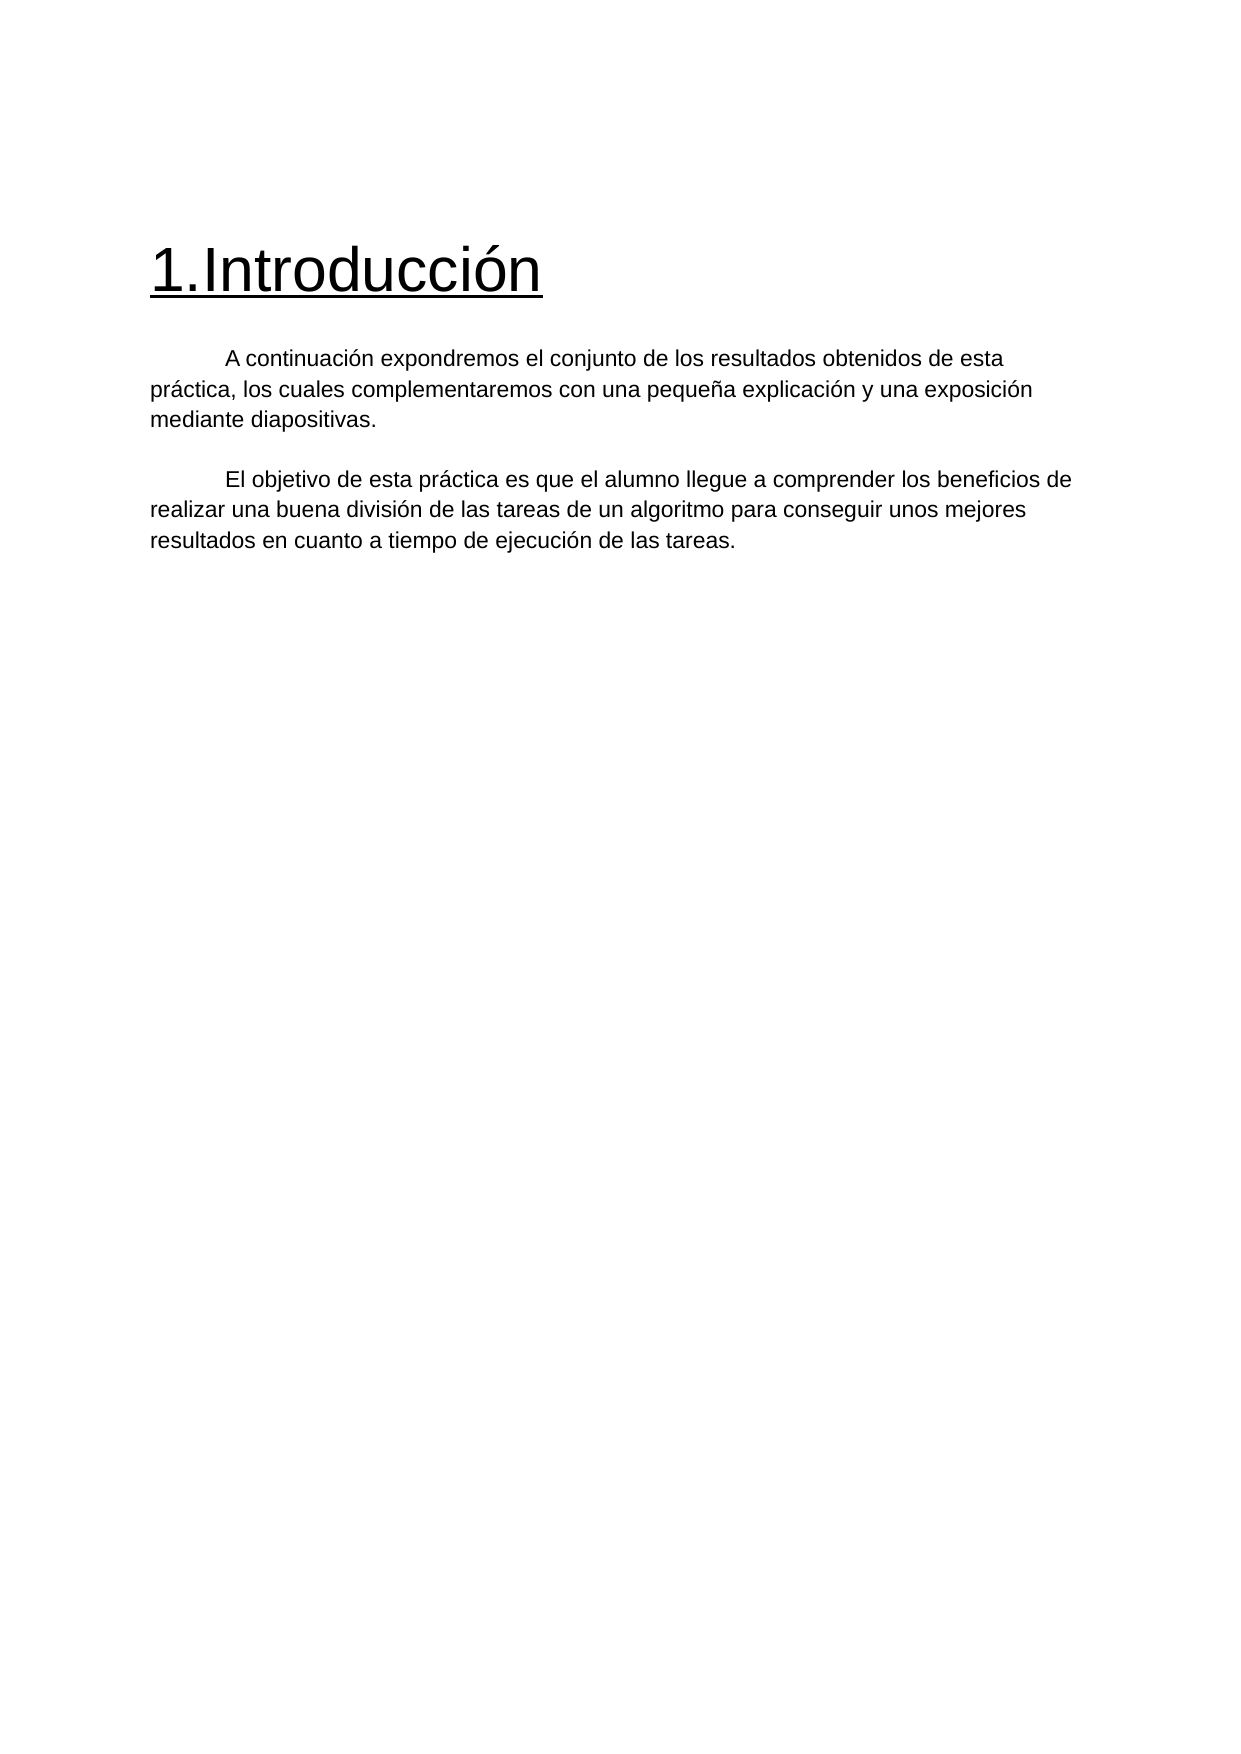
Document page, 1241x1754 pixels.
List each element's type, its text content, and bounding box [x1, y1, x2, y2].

text El objetivo de esta práctica es que el alumno llegue a comprender los beneficios de realizar una buena división de las tareas de un algoritmo para conseguir unos mejores resultados en cuanto a tiempo de ejecución de las tareas. [150, 466, 1090, 553]
text A continuación expondremos el conjunto de los resultados obtenidos de esta práctica, los cuales complementaremos con una pequeña explicación y una exposición mediante diapositivas. [150, 345, 1090, 432]
text 1.Introducción [150, 233, 1090, 304]
